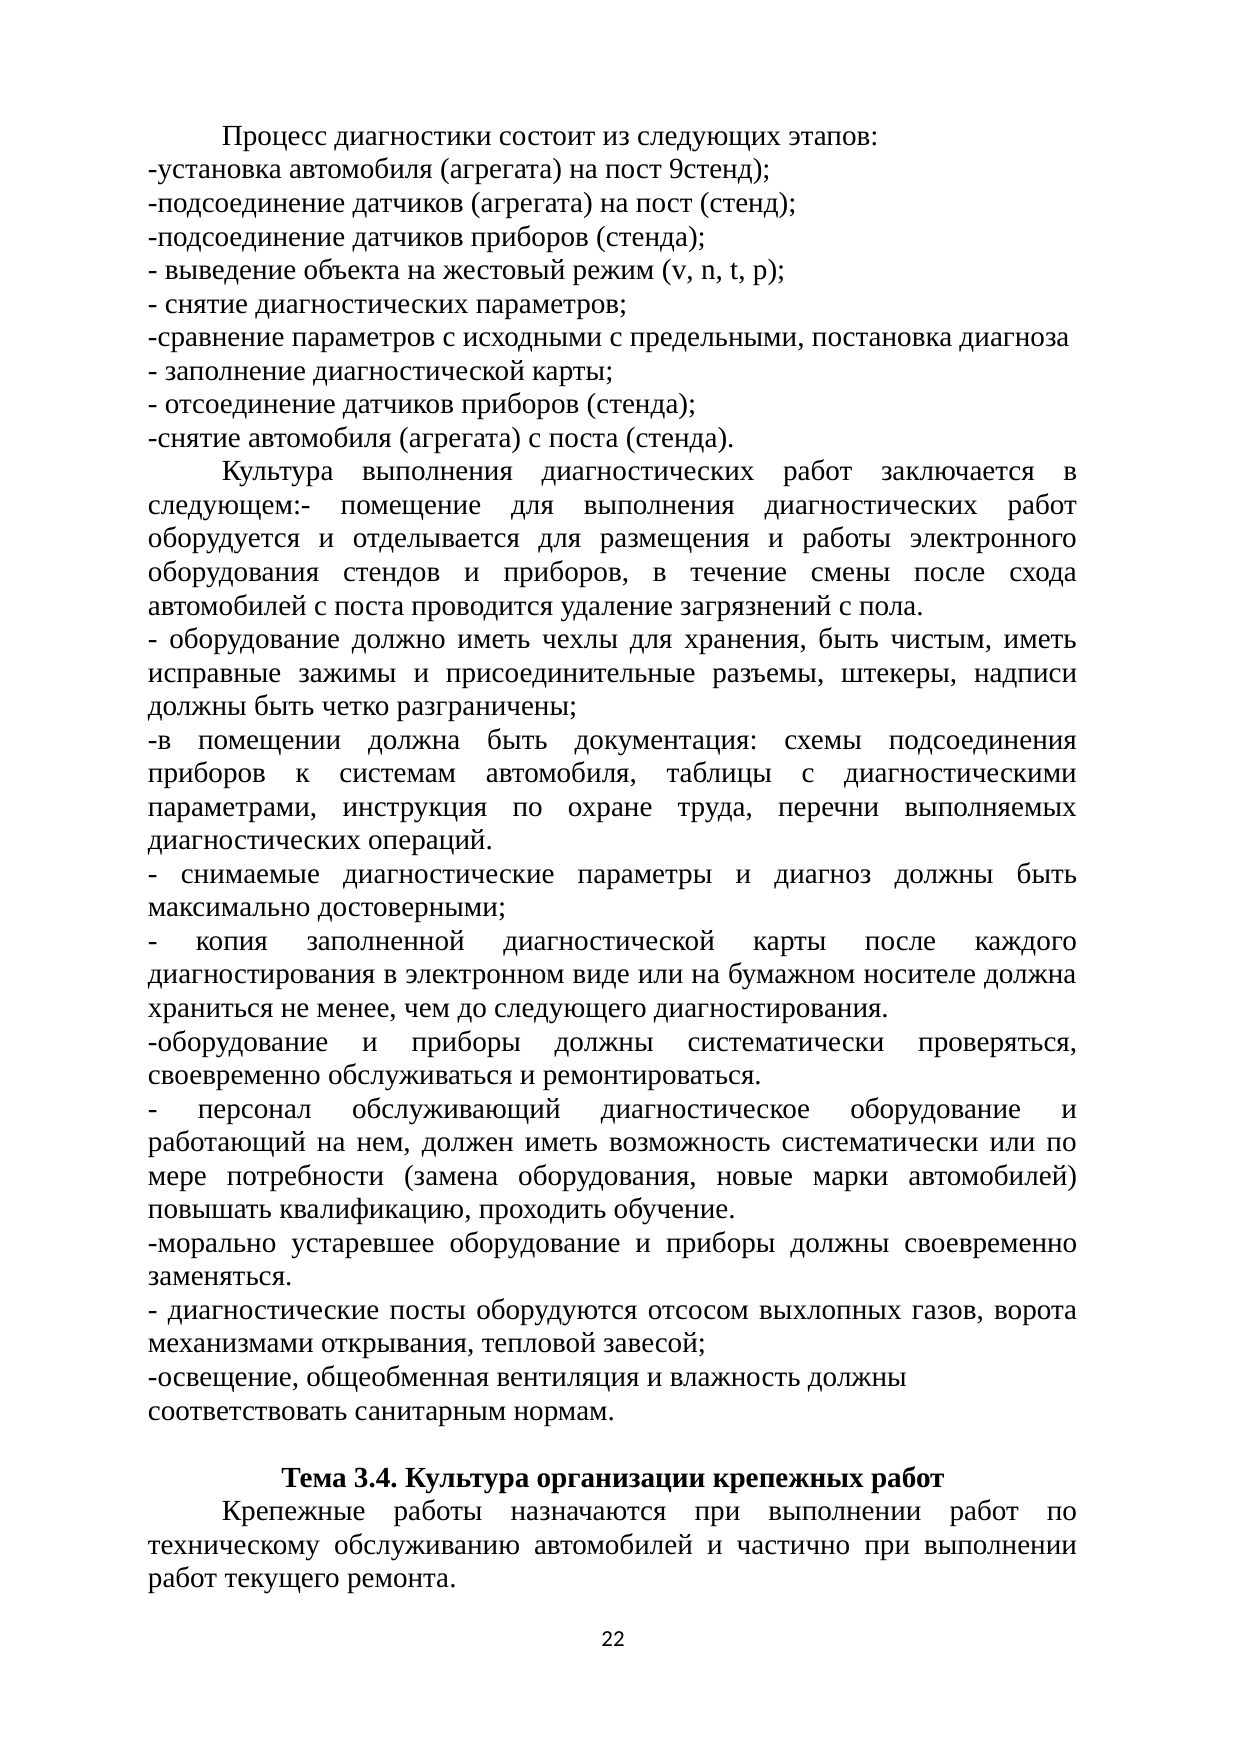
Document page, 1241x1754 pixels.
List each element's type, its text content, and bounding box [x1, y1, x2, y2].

text -сравнение параметров с исходными с предельными, постановка диагноза [148, 319, 1078, 353]
text -в помещении должна быть документация: схемы подсоединения приборов к системам автомобиля, таблицы с диагностическими параметрами, инструкция по охране труда, перечни выполняемых диагностических операций. [148, 722, 1078, 856]
text -оборудование и приборы должны систематически проверяться, своевременно обслуживаться и ремонтироваться. [148, 1024, 1078, 1091]
text Процесс диагностики состоит из следующих этапов: [148, 118, 1078, 152]
text -подсоединение датчиков приборов (стенда); [148, 219, 1078, 252]
text - копия заполненной диагностической карты после каждого диагностирования в электронном виде или на бумажном носителе должна храниться не менее, чем до следующего диагностирования. [148, 923, 1078, 1024]
text - оборудование должно иметь чехлы для хранения, быть чистым, иметь исправные зажимы и присоединительные разъемы, штекеры, надписи должны быть четко разграничены; [148, 621, 1078, 722]
text Тема 3.4. Культура организации крепежных работ [148, 1460, 1078, 1493]
text - выведение объекта на жестовый режим (v, n, t, p); [148, 252, 1078, 286]
text -установка автомобиля (агрегата) на пост 9стенд); [148, 152, 1078, 185]
text - отсоединение датчиков приборов (стенда); [148, 386, 1078, 420]
text - заполнение диагностической карты; [148, 353, 1078, 386]
text -освещение, общеобменная вентиляция и влажность должны соответствовать санитарным нормам. [148, 1359, 1078, 1460]
text Крепежные работы назначаются при выполнении работ по техническому обслуживанию автомобилей и частично при выполнении работ текущего ремонта. [148, 1493, 1078, 1594]
text - снимаемые диагностические параметры и диагноз должны быть максимально достоверными; [148, 856, 1078, 923]
text -морально устаревшее оборудование и приборы должны своевременно заменяться. [148, 1225, 1078, 1292]
text - снятие диагностических параметров; [148, 286, 1078, 319]
text - персонал обслуживающий диагностическое оборудование и работающий на нем, должен иметь возможность систематически или по мере потребности (замена оборудования, новые марки автомобилей) повышать квалификацию, проходить обучение. [148, 1091, 1078, 1225]
text Культура выполнения диагностических работ заключается в следующем:- помещение для выполнения диагностических работ оборудуется и отделывается для размещения и работы электронного оборудования стендов и приборов, в течение смены после схода автомобилей с поста проводится удаление загрязнений с пола. [148, 453, 1078, 621]
text -снятие автомобиля (агрегата) с поста (стенда). [148, 420, 1078, 453]
text - диагностические посты оборудуются отсосом выхлопных газов, ворота механизмами открывания, тепловой завесой; [148, 1292, 1078, 1359]
text -подсоединение датчиков (агрегата) на пост (стенд); [148, 185, 1078, 219]
